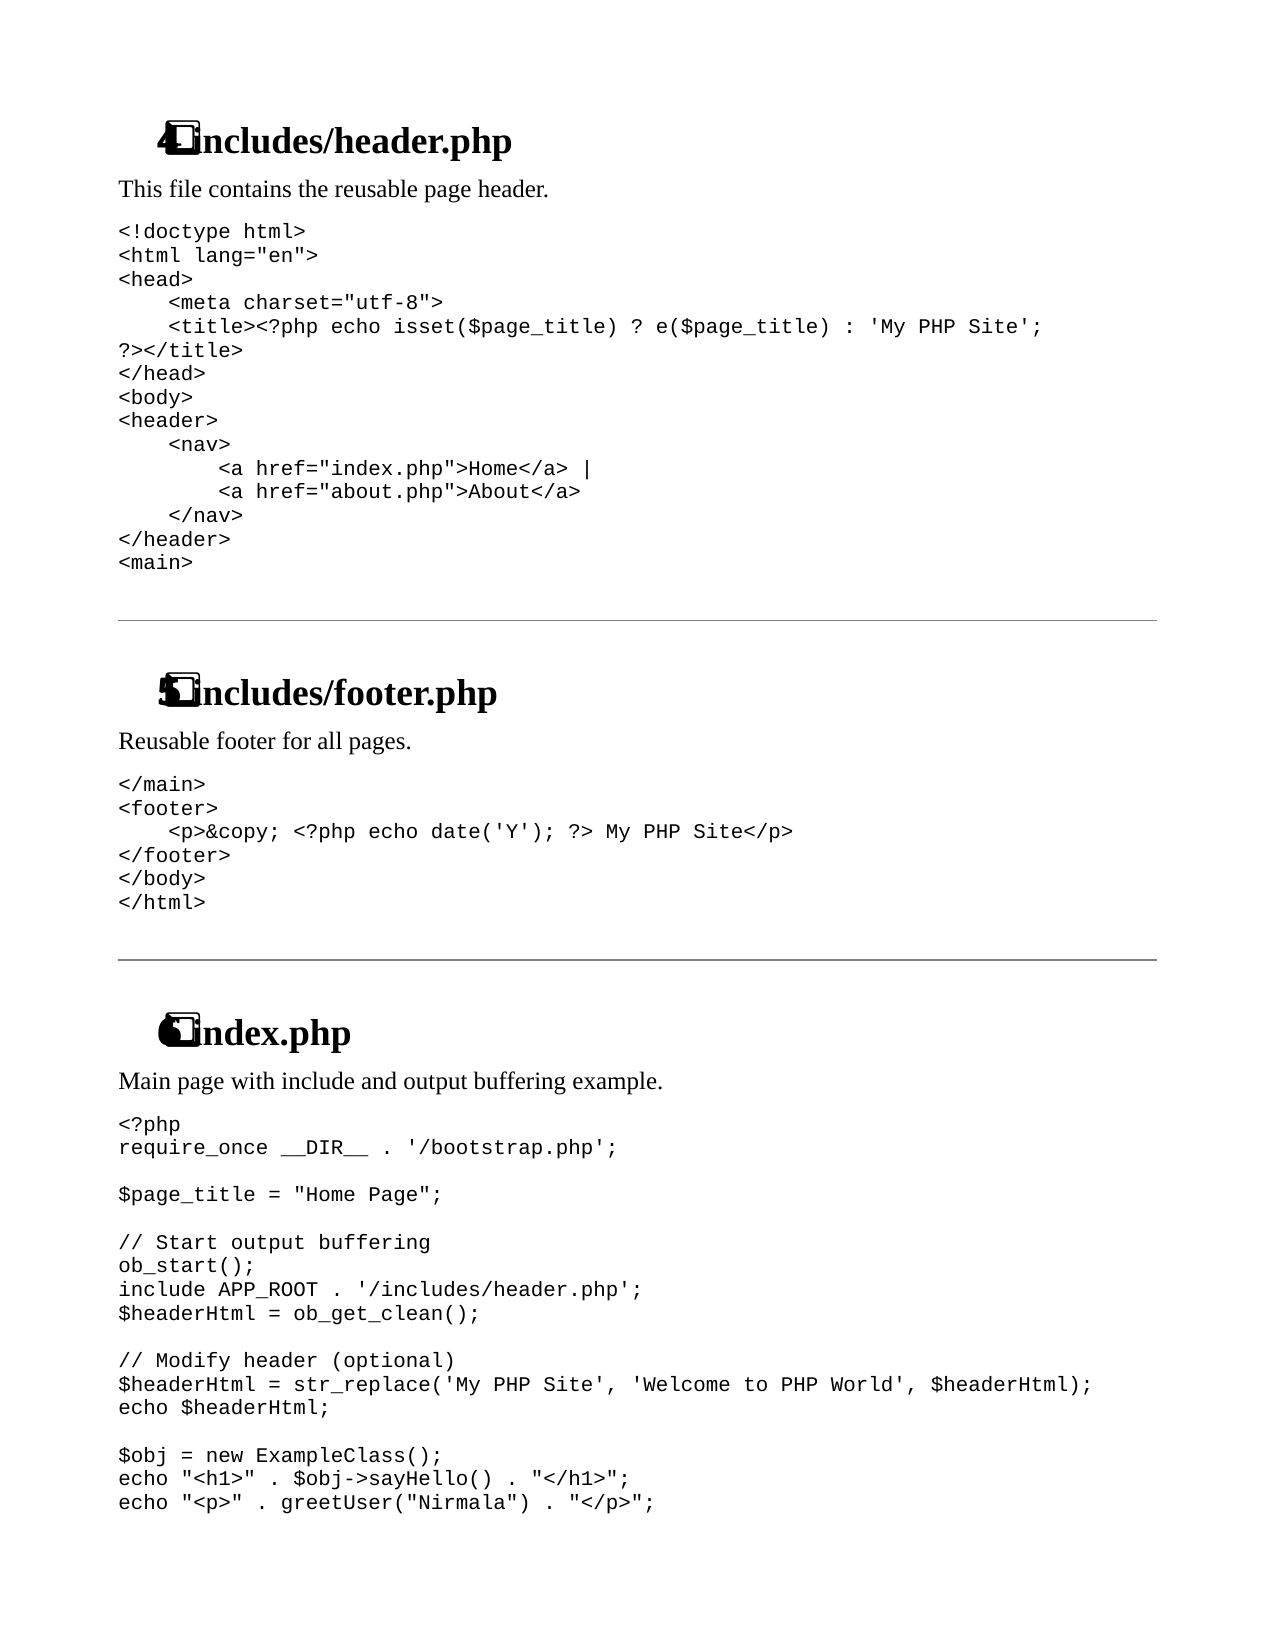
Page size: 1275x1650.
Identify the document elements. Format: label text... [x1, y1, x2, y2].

text <html lang="en"> [118, 245, 1157, 269]
text <meta charset="utf-8"> [118, 292, 1157, 316]
text </header> [118, 529, 1157, 552]
text </main> [118, 774, 1157, 797]
text // Start output buffering [118, 1232, 1157, 1255]
subtitle 🧾 5️⃣ includes/footer.php [118, 671, 1157, 714]
text include APP_ROOT . '/includes/header.php'; [118, 1279, 1157, 1303]
text echo $headerHtml; [118, 1397, 1157, 1421]
text </html> [118, 892, 1157, 916]
text <a href="index.php">Home</a> | [118, 458, 1157, 481]
text $headerHtml = ob_get_clean(); [118, 1303, 1157, 1326]
text <header> [118, 411, 1157, 434]
text Reusable footer for all pages. [118, 726, 1157, 755]
text echo "<p>" . greetUser("Nirmala") . "</p>"; [118, 1492, 1157, 1516]
subtitle 🧱 4️⃣ includes/header.php [118, 118, 1157, 161]
text Main page with include and output buffering example. [118, 1066, 1157, 1095]
text echo "<h1>" . $obj->sayHello() . "</h1>"; [118, 1468, 1157, 1492]
text </nav> [118, 505, 1157, 529]
text </body> [118, 868, 1157, 892]
text $obj = new ExampleClass(); [118, 1444, 1157, 1468]
text ob_start(); [118, 1255, 1157, 1279]
text This file contains the reusable page header. [118, 174, 1157, 202]
text require_once __DIR__ . '/bootstrap.php'; [118, 1137, 1157, 1161]
text // Modify header (optional) [118, 1350, 1157, 1374]
text <head> [118, 269, 1157, 292]
text <nav> [118, 434, 1157, 458]
text <footer> [118, 797, 1157, 821]
text $headerHtml = str_replace('My PHP Site', 'Welcome to PHP World', $headerHtml); [118, 1374, 1157, 1397]
text <main> [118, 552, 1157, 576]
text <p>&copy; <?php echo date('Y'); ?> My PHP Site</p> [118, 821, 1157, 845]
text </footer> [118, 845, 1157, 868]
text <!doctype html> [118, 221, 1157, 245]
subtitle 🧮 6️⃣ index.php [118, 1010, 1157, 1053]
text <a href="about.php">About</a> [118, 481, 1157, 505]
text $page_title = "Home Page"; [118, 1184, 1157, 1208]
text <?php [118, 1113, 1157, 1137]
text </head> [118, 363, 1157, 387]
text <body> [118, 387, 1157, 411]
text <title><?php echo isset($page_title) ? e($page_title) : 'My PHP Site'; ?></title> [118, 316, 1157, 363]
